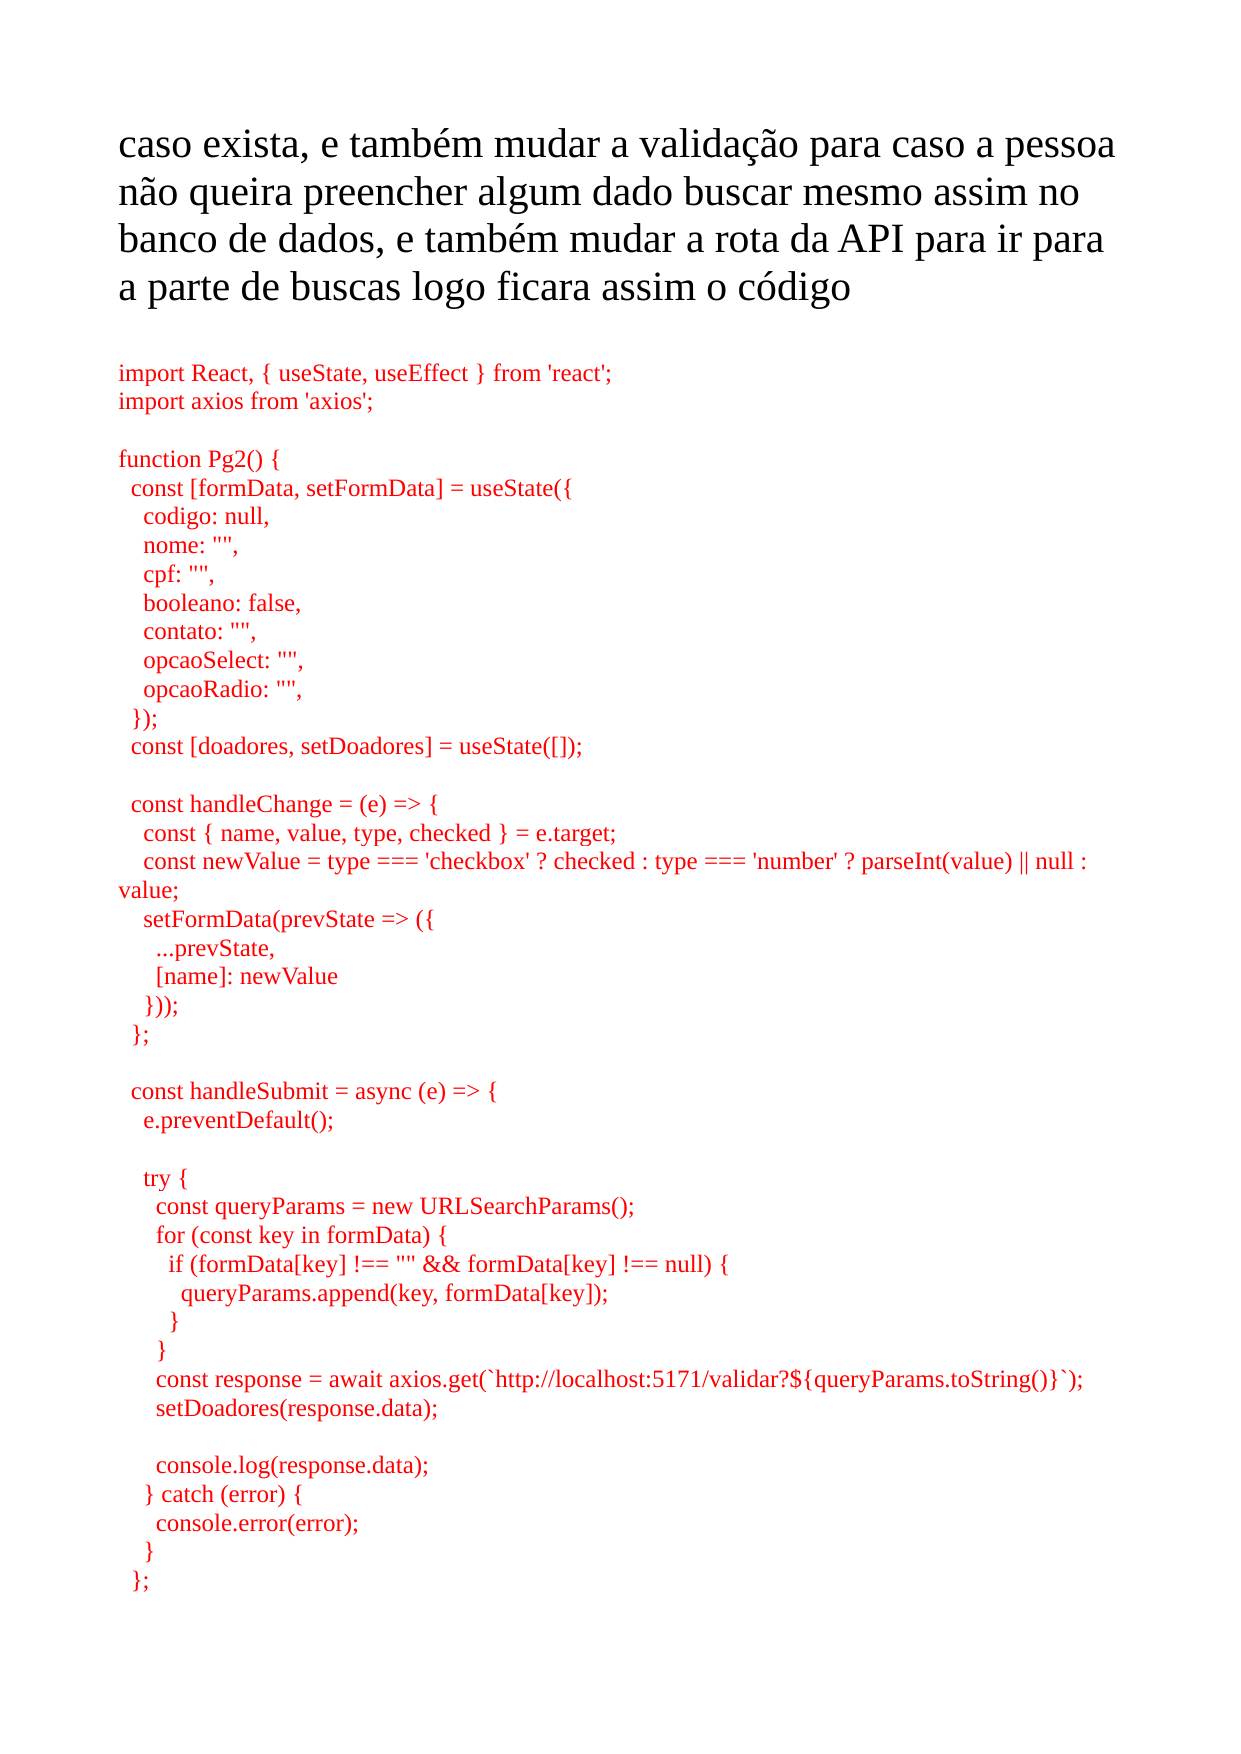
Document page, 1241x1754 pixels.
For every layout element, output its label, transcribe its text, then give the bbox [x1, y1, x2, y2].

text e.preventDefault(); [118, 1105, 1122, 1134]
text } catch (error) { [118, 1479, 1122, 1508]
text } [118, 1536, 1122, 1565]
text queryParams.append(key, formData[key]); [118, 1278, 1122, 1306]
text const { name, value, type, checked } = e.target; [118, 818, 1122, 846]
text }); [118, 703, 1122, 731]
text setDoadores(response.data); [118, 1393, 1122, 1421]
text console.error(error); [118, 1508, 1122, 1536]
text if (formData[key] !== "" && formData[key] !== null) { [118, 1249, 1122, 1278]
text ...prevState, [118, 933, 1122, 961]
text function Pg2() { [118, 444, 1122, 473]
text const [doadores, setDoadores] = useState([]); [118, 731, 1122, 760]
text import React, { useState, useEffect } from 'react'; [118, 358, 1122, 386]
text const handleSubmit = async (e) => { [118, 1076, 1122, 1105]
text opcaoRadio: "", [118, 674, 1122, 703]
text }; [118, 1019, 1122, 1048]
text contato: "", [118, 616, 1122, 645]
text setFormData(prevState => ({ [118, 904, 1122, 933]
text try { [118, 1163, 1122, 1191]
text } [118, 1335, 1122, 1364]
text const queryParams = new URLSearchParams(); [118, 1191, 1122, 1220]
text const response = await axios.get(`http://localhost:5171/validar?${queryParams.toString()}`); [118, 1364, 1122, 1393]
text for (const key in formData) { [118, 1220, 1122, 1249]
text const handleChange = (e) => { [118, 789, 1122, 818]
text opcaoSelect: "", [118, 645, 1122, 674]
text console.log(response.data); [118, 1450, 1122, 1479]
text })); [118, 990, 1122, 1019]
text nome: "", [118, 530, 1122, 559]
text } [118, 1306, 1122, 1335]
text booleano: false, [118, 588, 1122, 616]
text const newValue = type === 'checkbox' ? checked : type === 'number' ? parseInt(value) || null : value; [118, 846, 1122, 904]
text codigo: null, [118, 501, 1122, 530]
text caso exista, e também mudar a validação para caso a pessoa não queira preencher algum dado buscar mesmo assim no banco de dados, e também mudar a rota da API para ir para a parte de buscas logo ficara assim o código [118, 118, 1122, 310]
text [name]: newValue [118, 961, 1122, 990]
text const [formData, setFormData] = useState({ [118, 473, 1122, 501]
text }; [118, 1565, 1122, 1594]
text cpf: "", [118, 559, 1122, 588]
text import axios from 'axios'; [118, 386, 1122, 415]
